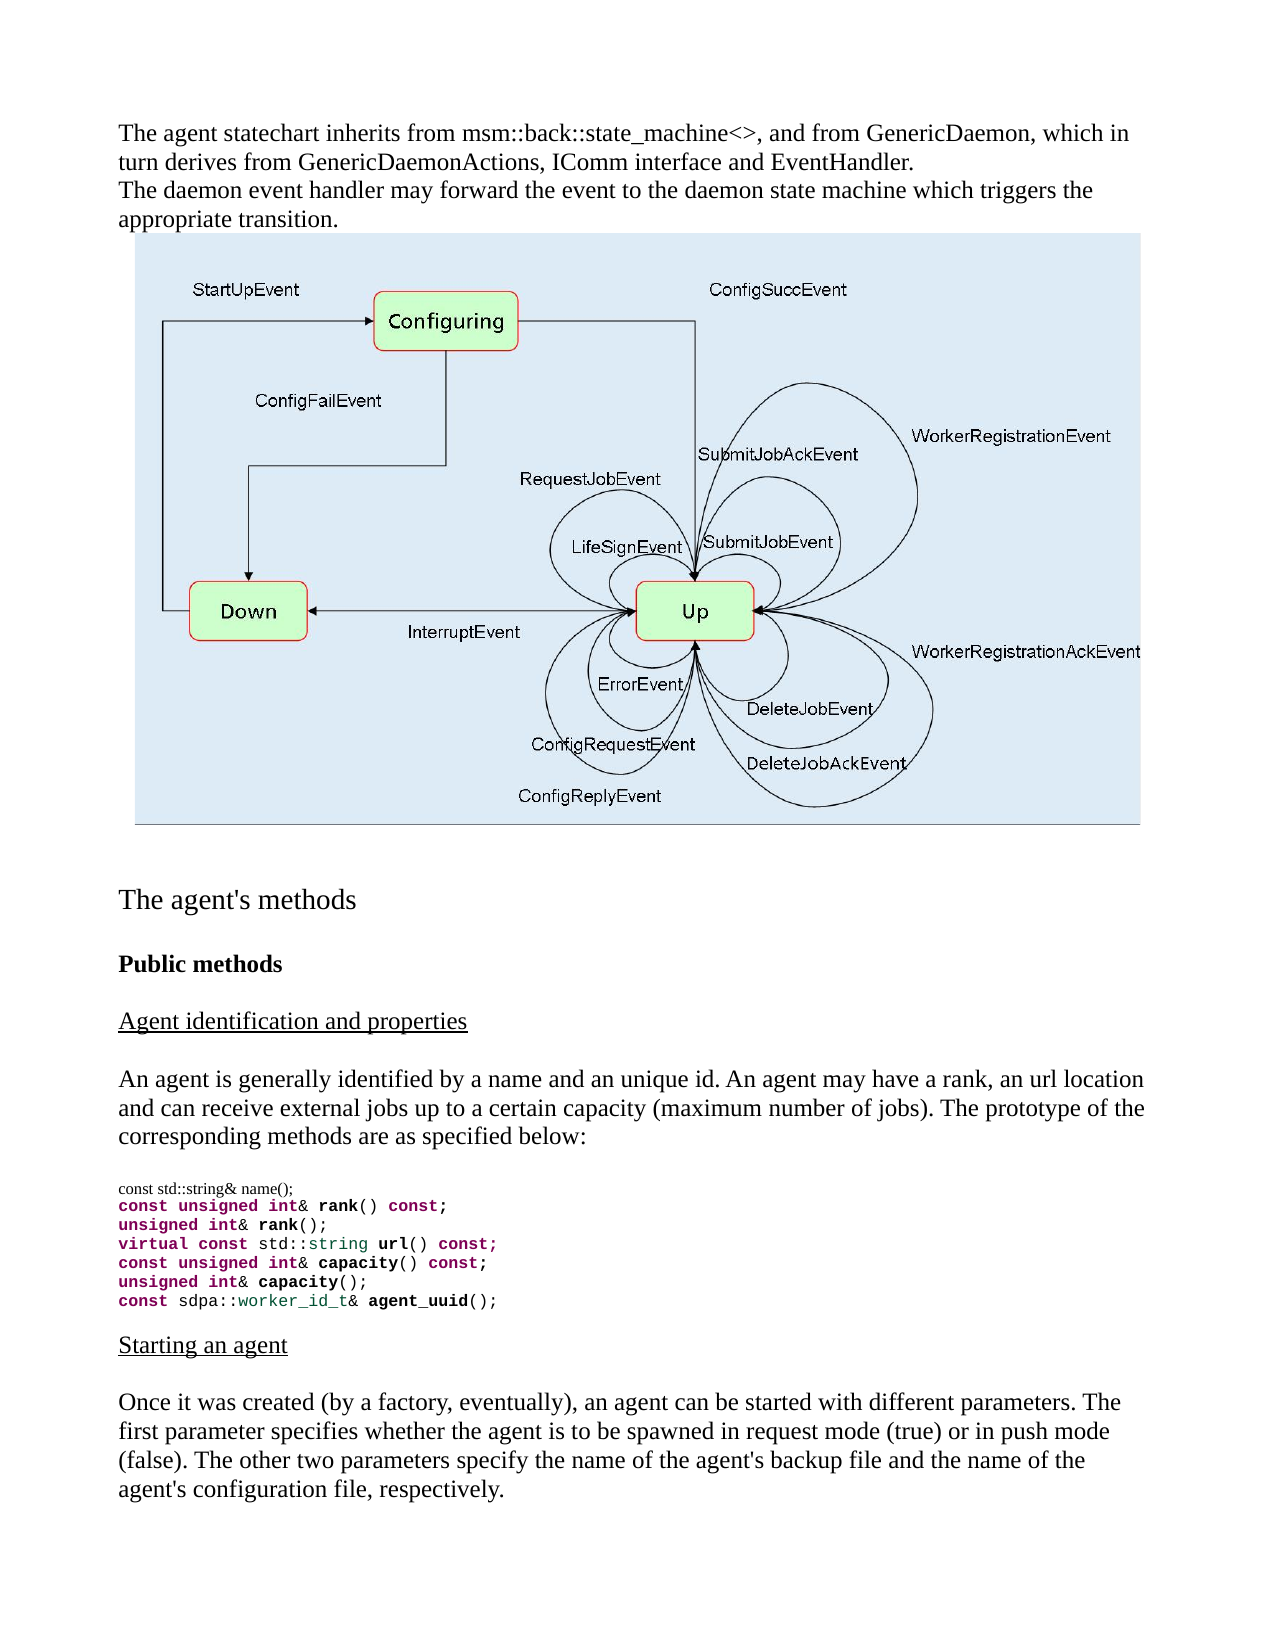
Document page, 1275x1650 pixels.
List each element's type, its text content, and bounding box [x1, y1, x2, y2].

text Public methods [118, 949, 1157, 978]
text const std::string& name(); [44, 1179, 1157, 1198]
text Once it was created (by a factory, eventually), an agent can be started with different parameters. The first parameter specifies whether the agent is to be spawned in request mode (true) or in push mode (false). The other two parameters specify the name of the agent's backup file and the name of the agent's configuration file, respectively. [118, 1387, 1157, 1502]
text virtual const std::string url() const; [44, 1236, 1157, 1254]
picture [134, 233, 1141, 825]
text and can receive external jobs up to a certain capacity (maximum number of jobs). The prototype of the corresponding methods are as specified below: [118, 1093, 1157, 1150]
text unsigned int& capacity(); [44, 1273, 1157, 1292]
text const unsigned int& capacity() const; [44, 1254, 1157, 1273]
text The agent statechart inherits from msm::back::state_machine<>, and from GenericDaemon, which in turn derives from GenericDaemonActions, IComm interface and EventHandler. [118, 118, 1157, 176]
text Starting an agent [118, 1330, 1157, 1359]
text The daemon event handler may forward the event to the daemon state machine which triggers the appropriate transition. [118, 176, 1157, 233]
text The agent's methods [118, 882, 1157, 915]
text unsigned int& rank(); [44, 1217, 1157, 1236]
text Agent identification and properties [118, 1006, 1157, 1035]
text An agent is generally identified by a name and an unique id. An agent may have a rank, an url location [118, 1064, 1157, 1093]
text const unsigned int& rank() const; [44, 1198, 1157, 1217]
text const sdpa::worker_id_t& agent_uuid(); [44, 1292, 1157, 1311]
